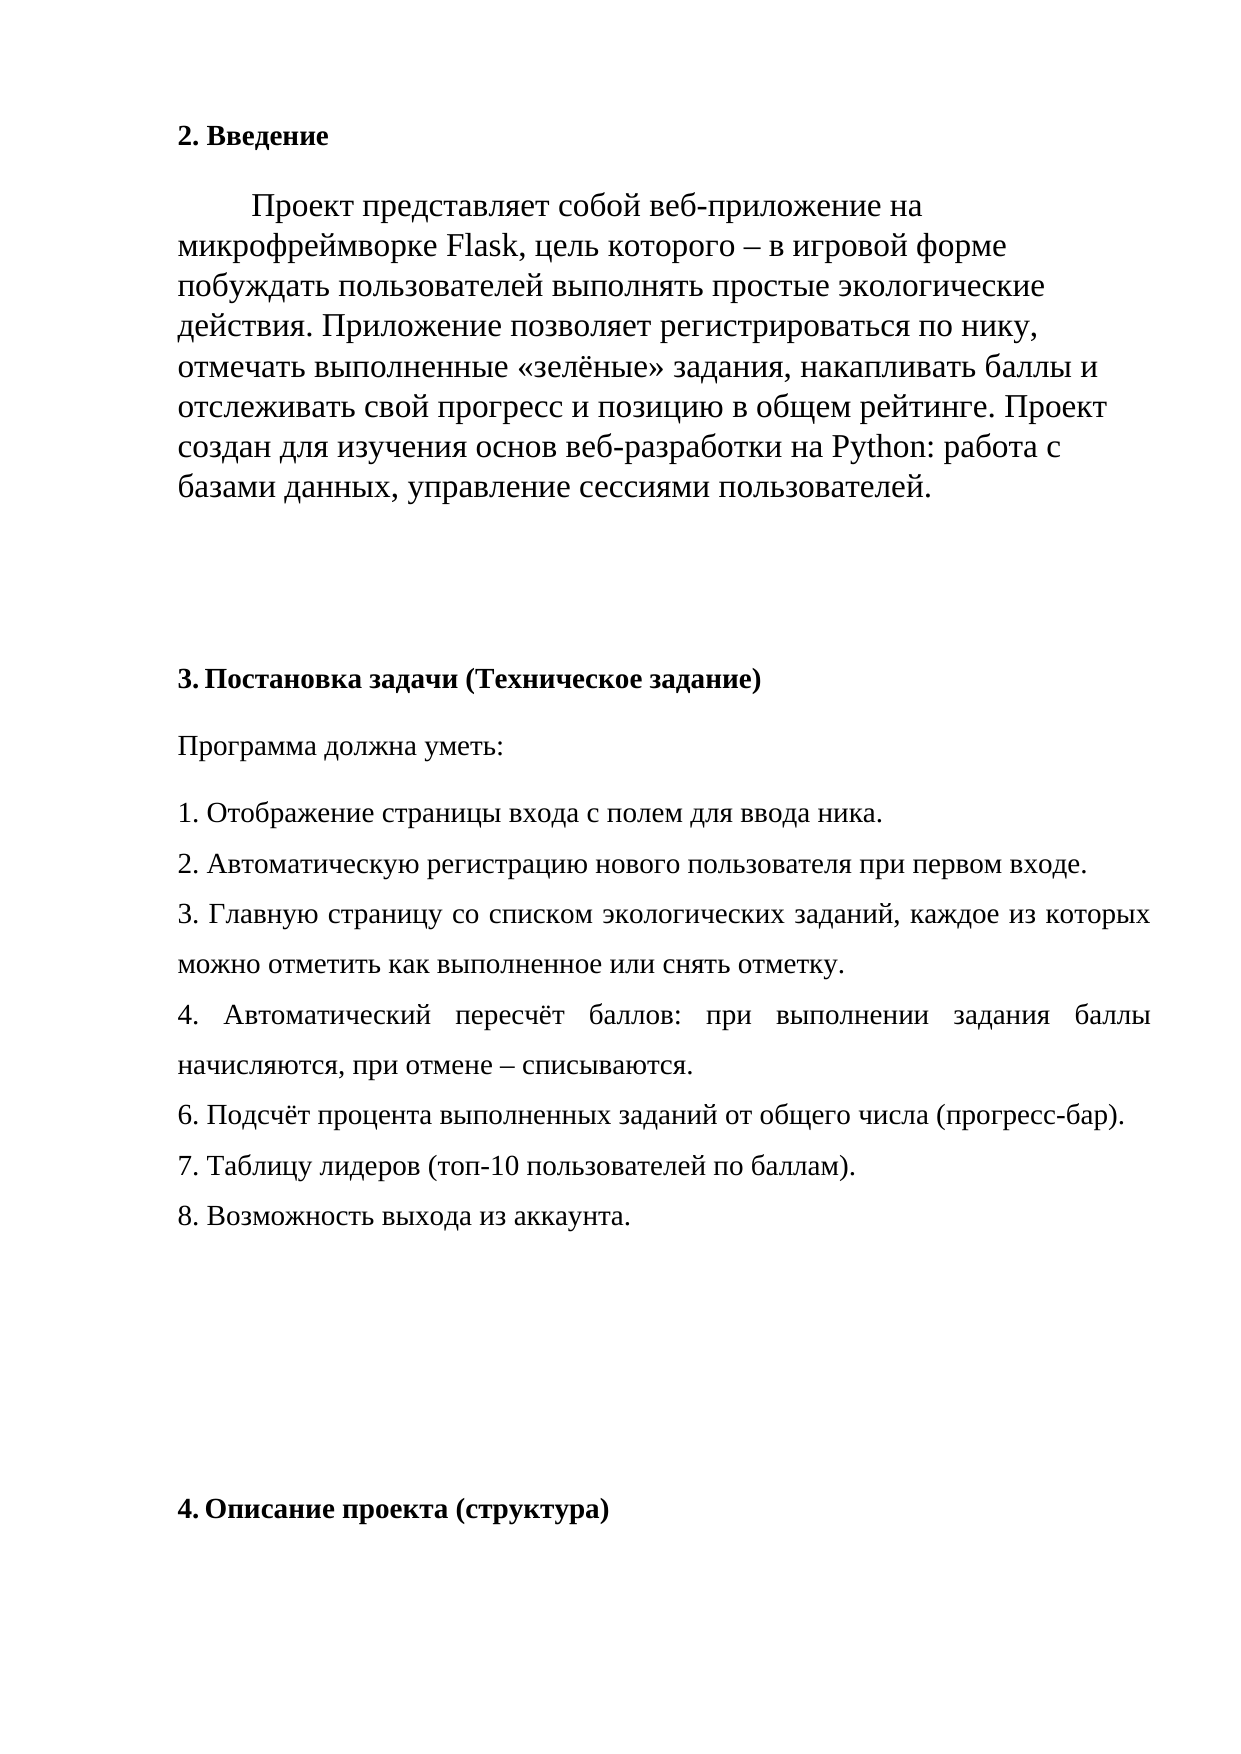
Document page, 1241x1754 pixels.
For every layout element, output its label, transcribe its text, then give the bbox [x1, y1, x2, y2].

text Программа должна уметь: [177, 728, 1152, 762]
text 7. Таблицу лидеров (топ-10 пользователей по баллам). [177, 1148, 1152, 1181]
text 6. Подсчёт процента выполненных заданий от общего числа (прогресс-бар). [177, 1097, 1152, 1131]
text 8. Возможность выхода из аккаунта. [177, 1198, 1152, 1232]
text 1. Отображение страницы входа с полем для ввода ника. [177, 796, 1152, 829]
text Проект представляет собой веб-приложение на микрофреймворке Flask, цель которого – в игровой форме побуждать пользователей выполнять простые экологические действия. Приложение позволяет регистрироваться по нику, отмечать выполненные «зелёные» задания, накапливать баллы и отслеживать свой прогресс и позицию в общем рейтинге. Проект создан для изучения основ веб-разработки на Python: работа с базами данных, управление сессиями пользователей. [177, 185, 1152, 505]
text 3. Главную страницу со списком экологических заданий, каждое из которых можно отметить как выполненное или снять отметку. [177, 896, 1152, 980]
text 3. Постановка задачи (Техническое задание) [177, 662, 1152, 695]
text 2. Автоматическую регистрацию нового пользователя при первом входе. [177, 846, 1152, 879]
text 4. Автоматический пересчёт баллов: при выполнении задания баллы начисляются, при отмене – списываются. [177, 997, 1152, 1081]
text 4. Описание проекта (структура) [177, 1492, 1152, 1525]
text 2. Введение [177, 118, 1152, 152]
